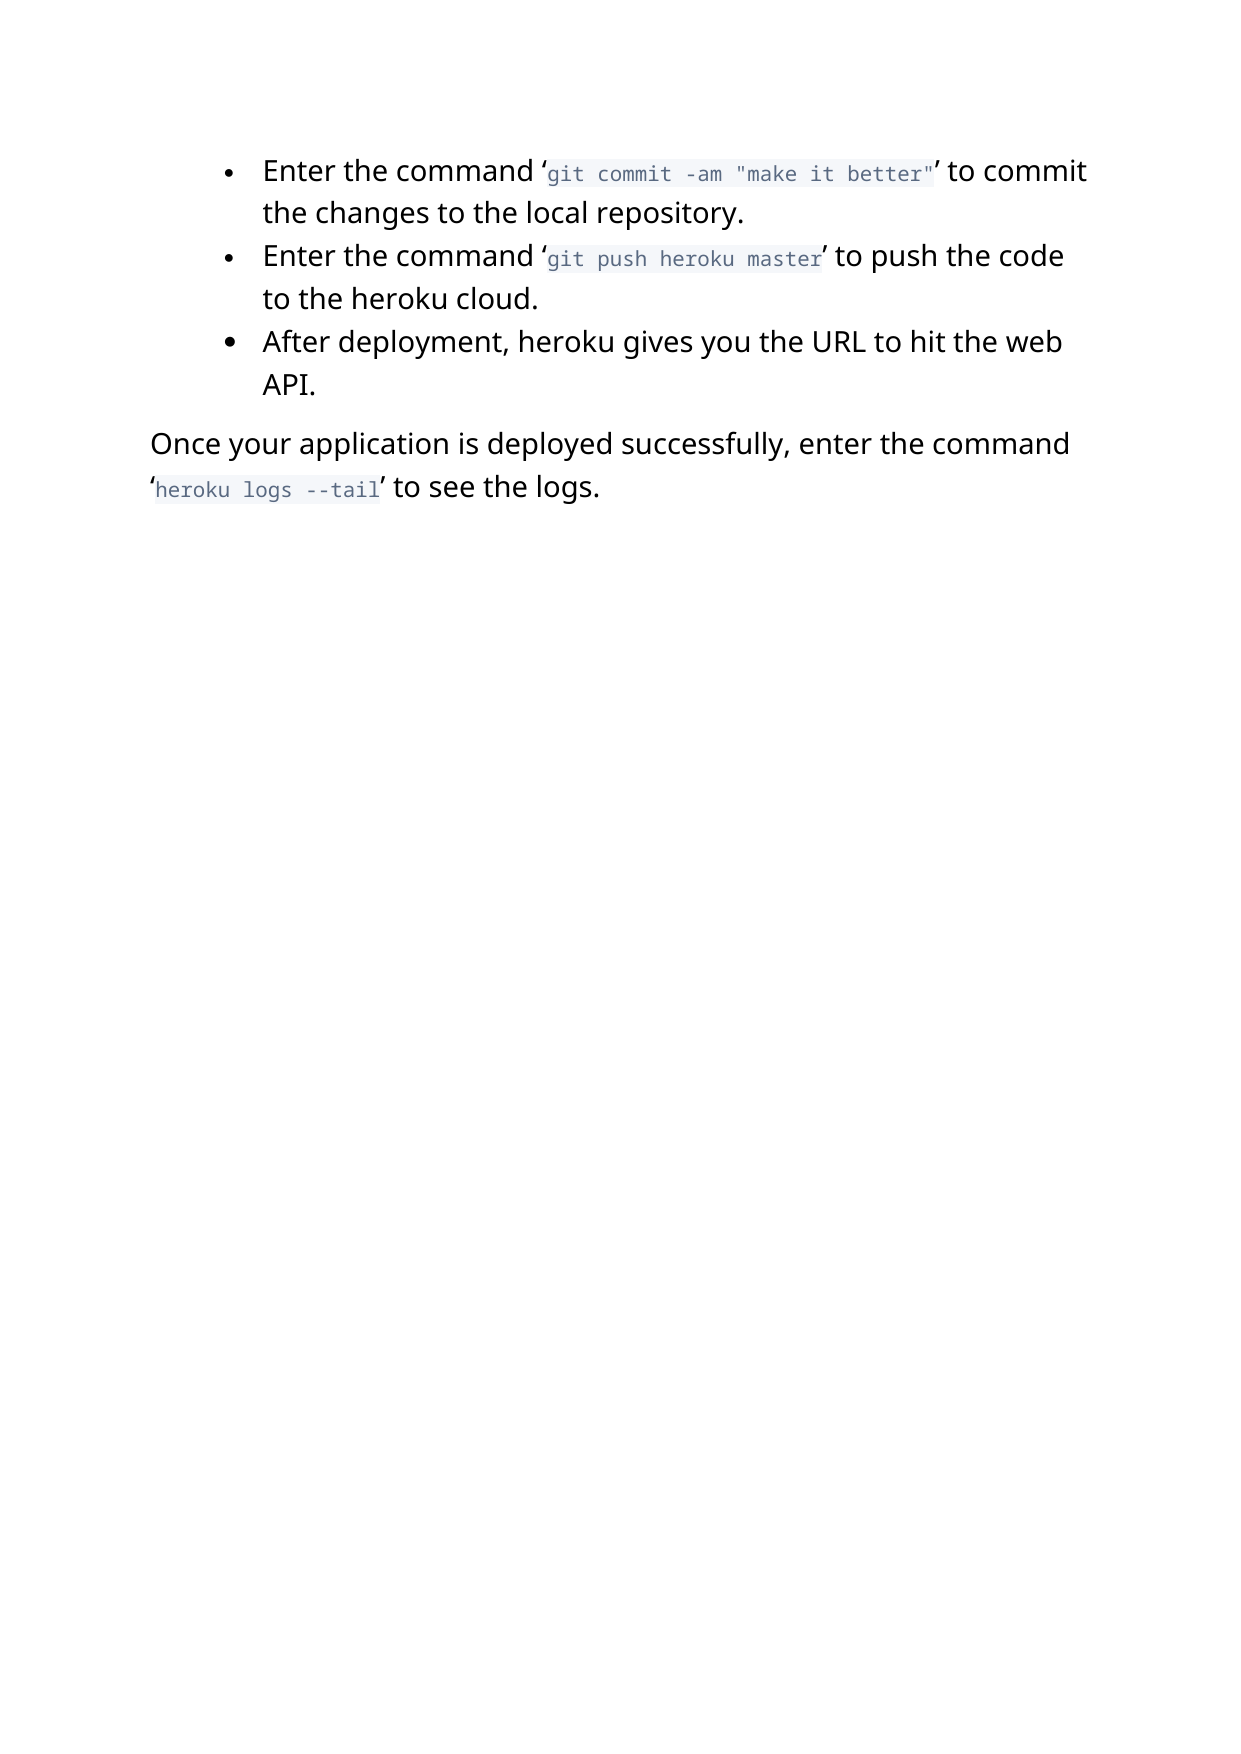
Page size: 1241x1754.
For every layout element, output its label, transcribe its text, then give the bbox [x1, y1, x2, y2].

text Once your application is deployed successfully, enter the command ‘heroku logs --tail’ to see the logs. [150, 423, 1090, 506]
list After deployment, heroku gives you the URL to hit the web API. [225, 321, 1090, 404]
list Enter the command ‘git push heroku master’ to push the code to the heroku cloud. [225, 236, 1090, 318]
list Enter the command ‘git commit -am "make it better"’ to commit the changes to the local repository. [225, 150, 1090, 232]
